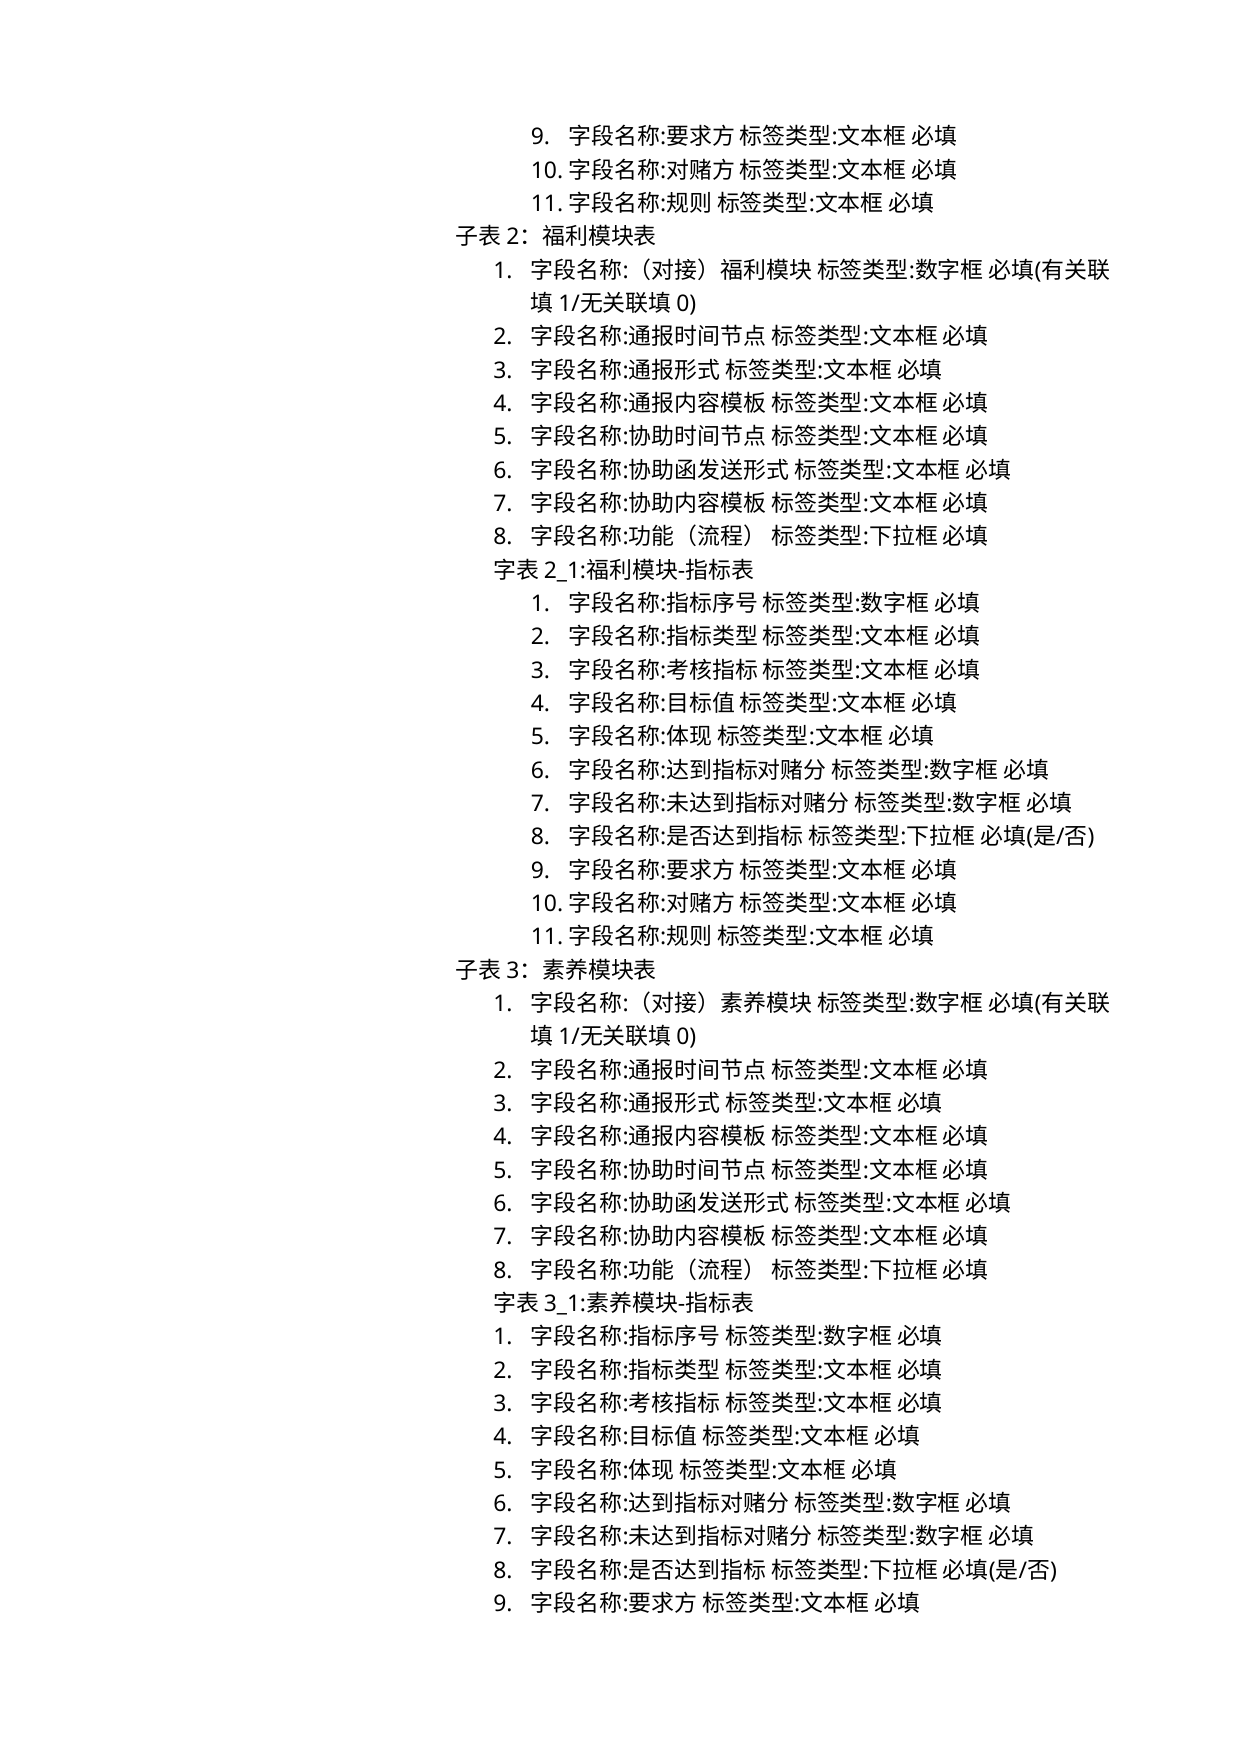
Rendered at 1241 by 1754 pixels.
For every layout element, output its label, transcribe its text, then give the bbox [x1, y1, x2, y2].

list 字表2_1:福利模块-指标表 [456, 551, 1122, 585]
list 字段名称:通报形式 标签类型:文本框 必填 [493, 1085, 1122, 1118]
list 字段名称:对赌方 标签类型:文本框 必填 [531, 151, 1122, 185]
list 字段名称:规则 标签类型:文本框 必填 [531, 185, 1122, 218]
list 字段名称:目标值 标签类型:文本框 必填 [531, 685, 1122, 718]
list 字段名称:考核指标 标签类型:文本框 必填 [531, 651, 1122, 685]
list 字段名称:体现 标签类型:文本框 必填 [493, 1451, 1122, 1485]
list 字表3_1:素养模块-指标表 [456, 1285, 1122, 1318]
list 字段名称:是否达到指标 标签类型:下拉框 必填(是/否) [493, 1551, 1122, 1585]
list 字段名称:通报时间节点 标签类型:文本框 必填 [493, 1051, 1122, 1085]
list 字段名称:对赌方 标签类型:文本框 必填 [531, 885, 1122, 918]
list 字段名称:通报内容模板 标签类型:文本框 必填 [493, 385, 1122, 418]
list 字段名称:指标序号 标签类型:数字框 必填 [493, 1318, 1122, 1351]
list 子表2：福利模块表 [418, 218, 1122, 251]
list 字段名称:协助内容模板 标签类型:文本框 必填 [493, 1218, 1122, 1251]
list 字段名称:达到指标对赌分 标签类型:数字框 必填 [493, 1485, 1122, 1518]
list 字段名称:通报时间节点 标签类型:文本框 必填 [493, 318, 1122, 351]
list 字段名称:（对接）素养模块 标签类型:数字框 必填(有关联填1/无关联填0) [493, 985, 1122, 1051]
list 字段名称:指标类型 标签类型:文本框 必填 [493, 1351, 1122, 1385]
list 字段名称:未达到指标对赌分 标签类型:数字框 必填 [493, 1518, 1122, 1551]
list 字段名称:达到指标对赌分 标签类型:数字框 必填 [531, 751, 1122, 785]
list 字段名称:体现 标签类型:文本框 必填 [531, 718, 1122, 751]
list 字段名称:（对接）福利模块 标签类型:数字框 必填(有关联填1/无关联填0) [493, 251, 1122, 318]
list 字段名称:规则 标签类型:文本框 必填 [531, 918, 1122, 951]
list 字段名称:协助内容模板 标签类型:文本框 必填 [493, 485, 1122, 518]
list 字段名称:指标序号 标签类型:数字框 必填 [531, 585, 1122, 618]
list 字段名称:协助时间节点 标签类型:文本框 必填 [493, 1151, 1122, 1185]
list 字段名称:通报内容模板 标签类型:文本框 必填 [493, 1118, 1122, 1151]
list 字段名称:协助函发送形式 标签类型:文本框 必填 [493, 1185, 1122, 1218]
list 字段名称:指标类型 标签类型:文本框 必填 [531, 618, 1122, 651]
list 子表3：素养模块表 [418, 951, 1122, 985]
list 字段名称:目标值 标签类型:文本框 必填 [493, 1418, 1122, 1451]
list 字段名称:协助函发送形式 标签类型:文本框 必填 [493, 451, 1122, 485]
list 字段名称:要求方 标签类型:文本框 必填 [531, 851, 1122, 885]
list 字段名称:未达到指标对赌分 标签类型:数字框 必填 [531, 785, 1122, 818]
list 字段名称:功能（流程） 标签类型:下拉框 必填 [493, 1251, 1122, 1285]
list 字段名称:通报形式 标签类型:文本框 必填 [493, 351, 1122, 385]
list 字段名称:功能（流程） 标签类型:下拉框 必填 [493, 518, 1122, 551]
list 字段名称:考核指标 标签类型:文本框 必填 [493, 1385, 1122, 1418]
list 字段名称:协助时间节点 标签类型:文本框 必填 [493, 418, 1122, 451]
list 字段名称:要求方 标签类型:文本框 必填 [531, 118, 1122, 151]
list 字段名称:要求方 标签类型:文本框 必填 [493, 1585, 1122, 1618]
list 字段名称:是否达到指标 标签类型:下拉框 必填(是/否) [531, 818, 1122, 851]
